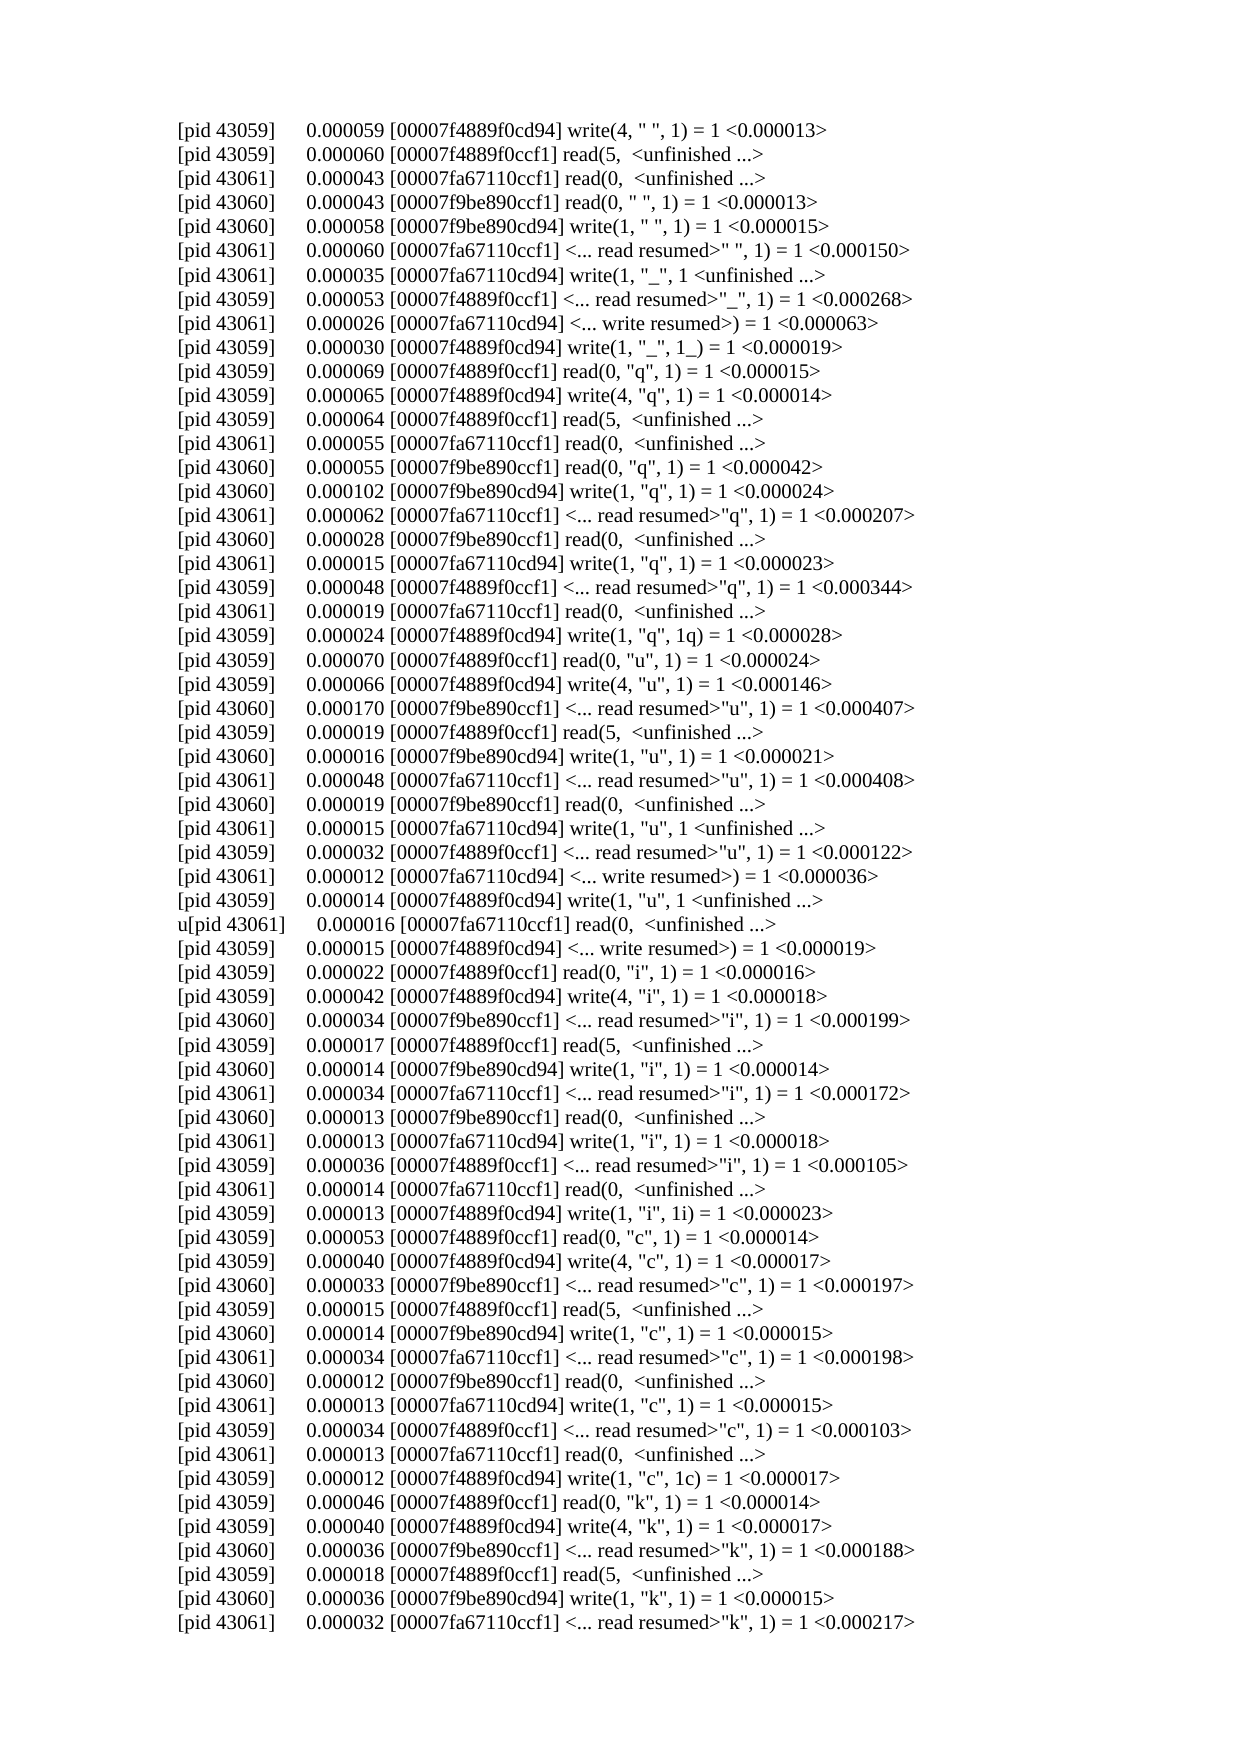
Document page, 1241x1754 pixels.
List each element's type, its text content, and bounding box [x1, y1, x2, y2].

text [pid 43060] 0.000016 [00007f9be890cd94] write(1, "u", 1) = 1 <0.000021> [177, 744, 1152, 768]
text [pid 43060] 0.000055 [00007f9be890ccf1] read(0, "q", 1) = 1 <0.000042> [177, 455, 1152, 479]
text [pid 43059] 0.000036 [00007f4889f0ccf1] <... read resumed>"i", 1) = 1 <0.000105> [177, 1153, 1152, 1177]
text [pid 43059] 0.000013 [00007f4889f0cd94] write(1, "i", 1i) = 1 <0.000023> [177, 1201, 1152, 1225]
text [pid 43059] 0.000024 [00007f4889f0cd94] write(1, "q", 1q) = 1 <0.000028> [177, 623, 1152, 647]
text [pid 43061] 0.000055 [00007fa67110ccf1] read(0, <unfinished ...> [177, 431, 1152, 455]
text [pid 43060] 0.000014 [00007f9be890cd94] write(1, "c", 1) = 1 <0.000015> [177, 1321, 1152, 1345]
text [pid 43059] 0.000048 [00007f4889f0ccf1] <... read resumed>"q", 1) = 1 <0.000344> [177, 575, 1152, 599]
text [pid 43061] 0.000034 [00007fa67110ccf1] <... read resumed>"c", 1) = 1 <0.000198> [177, 1345, 1152, 1369]
text [pid 43060] 0.000028 [00007f9be890ccf1] read(0, <unfinished ...> [177, 527, 1152, 551]
text [pid 43059] 0.000014 [00007f4889f0cd94] write(1, "u", 1 <unfinished ...> [177, 888, 1152, 912]
text [pid 43060] 0.000036 [00007f9be890ccf1] <... read resumed>"k", 1) = 1 <0.000188> [177, 1538, 1152, 1562]
text [pid 43059] 0.000053 [00007f4889f0ccf1] <... read resumed>"_", 1) = 1 <0.000268> [177, 287, 1152, 311]
text [pid 43061] 0.000013 [00007fa67110cd94] write(1, "i", 1) = 1 <0.000018> [177, 1129, 1152, 1153]
text [pid 43061] 0.000035 [00007fa67110cd94] write(1, "_", 1 <unfinished ...> [177, 262, 1152, 287]
text [pid 43059] 0.000012 [00007f4889f0cd94] write(1, "c", 1c) = 1 <0.000017> [177, 1466, 1152, 1490]
text [pid 43060] 0.000014 [00007f9be890cd94] write(1, "i", 1) = 1 <0.000014> [177, 1057, 1152, 1081]
text u[pid 43061] 0.000016 [00007fa67110ccf1] read(0, <unfinished ...> [177, 912, 1152, 936]
text [pid 43059] 0.000042 [00007f4889f0cd94] write(4, "i", 1) = 1 <0.000018> [177, 984, 1152, 1008]
text [pid 43059] 0.000030 [00007f4889f0cd94] write(1, "_", 1_) = 1 <0.000019> [177, 335, 1152, 359]
text [pid 43060] 0.000043 [00007f9be890ccf1] read(0, " ", 1) = 1 <0.000013> [177, 190, 1152, 214]
text [pid 43061] 0.000013 [00007fa67110ccf1] read(0, <unfinished ...> [177, 1442, 1152, 1466]
text [pid 43060] 0.000019 [00007f9be890ccf1] read(0, <unfinished ...> [177, 792, 1152, 816]
text [pid 43059] 0.000065 [00007f4889f0cd94] write(4, "q", 1) = 1 <0.000014> [177, 383, 1152, 407]
text [pid 43059] 0.000046 [00007f4889f0ccf1] read(0, "k", 1) = 1 <0.000014> [177, 1490, 1152, 1514]
text [pid 43061] 0.000014 [00007fa67110ccf1] read(0, <unfinished ...> [177, 1177, 1152, 1201]
text [pid 43060] 0.000012 [00007f9be890ccf1] read(0, <unfinished ...> [177, 1369, 1152, 1393]
text [pid 43060] 0.000036 [00007f9be890cd94] write(1, "k", 1) = 1 <0.000015> [177, 1586, 1152, 1610]
text [pid 43059] 0.000034 [00007f4889f0ccf1] <... read resumed>"c", 1) = 1 <0.000103> [177, 1417, 1152, 1442]
text [pid 43061] 0.000043 [00007fa67110ccf1] read(0, <unfinished ...> [177, 166, 1152, 190]
text [pid 43059] 0.000060 [00007f4889f0ccf1] read(5, <unfinished ...> [177, 142, 1152, 166]
text [pid 43060] 0.000102 [00007f9be890cd94] write(1, "q", 1) = 1 <0.000024> [177, 479, 1152, 503]
text [pid 43059] 0.000070 [00007f4889f0ccf1] read(0, "u", 1) = 1 <0.000024> [177, 647, 1152, 672]
text [pid 43061] 0.000012 [00007fa67110cd94] <... write resumed>) = 1 <0.000036> [177, 864, 1152, 888]
text [pid 43059] 0.000040 [00007f4889f0cd94] write(4, "k", 1) = 1 <0.000017> [177, 1514, 1152, 1538]
text [pid 43061] 0.000034 [00007fa67110ccf1] <... read resumed>"i", 1) = 1 <0.000172> [177, 1081, 1152, 1105]
text [pid 43061] 0.000019 [00007fa67110ccf1] read(0, <unfinished ...> [177, 599, 1152, 623]
text [pid 43060] 0.000013 [00007f9be890ccf1] read(0, <unfinished ...> [177, 1105, 1152, 1129]
text [pid 43059] 0.000022 [00007f4889f0ccf1] read(0, "i", 1) = 1 <0.000016> [177, 960, 1152, 984]
text [pid 43060] 0.000058 [00007f9be890cd94] write(1, " ", 1) = 1 <0.000015> [177, 214, 1152, 238]
text [pid 43059] 0.000018 [00007f4889f0ccf1] read(5, <unfinished ...> [177, 1562, 1152, 1586]
text [pid 43061] 0.000032 [00007fa67110ccf1] <... read resumed>"k", 1) = 1 <0.000217> [177, 1610, 1152, 1634]
text [pid 43061] 0.000026 [00007fa67110cd94] <... write resumed>) = 1 <0.000063> [177, 311, 1152, 335]
text [pid 43061] 0.000015 [00007fa67110cd94] write(1, "q", 1) = 1 <0.000023> [177, 551, 1152, 575]
text [pid 43059] 0.000066 [00007f4889f0cd94] write(4, "u", 1) = 1 <0.000146> [177, 672, 1152, 696]
text [pid 43059] 0.000015 [00007f4889f0cd94] <... write resumed>) = 1 <0.000019> [177, 936, 1152, 960]
text [pid 43059] 0.000040 [00007f4889f0cd94] write(4, "c", 1) = 1 <0.000017> [177, 1249, 1152, 1273]
text [pid 43059] 0.000064 [00007f4889f0ccf1] read(5, <unfinished ...> [177, 407, 1152, 431]
text [pid 43060] 0.000034 [00007f9be890ccf1] <... read resumed>"i", 1) = 1 <0.000199> [177, 1008, 1152, 1032]
text [pid 43059] 0.000059 [00007f4889f0cd94] write(4, " ", 1) = 1 <0.000013> [177, 118, 1152, 142]
text [pid 43061] 0.000048 [00007fa67110ccf1] <... read resumed>"u", 1) = 1 <0.000408> [177, 768, 1152, 792]
text [pid 43060] 0.000033 [00007f9be890ccf1] <... read resumed>"c", 1) = 1 <0.000197> [177, 1273, 1152, 1297]
text [pid 43059] 0.000015 [00007f4889f0ccf1] read(5, <unfinished ...> [177, 1297, 1152, 1321]
text [pid 43059] 0.000032 [00007f4889f0ccf1] <... read resumed>"u", 1) = 1 <0.000122> [177, 840, 1152, 864]
text [pid 43059] 0.000069 [00007f4889f0ccf1] read(0, "q", 1) = 1 <0.000015> [177, 359, 1152, 383]
text [pid 43059] 0.000017 [00007f4889f0ccf1] read(5, <unfinished ...> [177, 1032, 1152, 1057]
text [pid 43060] 0.000170 [00007f9be890ccf1] <... read resumed>"u", 1) = 1 <0.000407> [177, 696, 1152, 720]
text [pid 43061] 0.000062 [00007fa67110ccf1] <... read resumed>"q", 1) = 1 <0.000207> [177, 503, 1152, 527]
text [pid 43061] 0.000060 [00007fa67110ccf1] <... read resumed>" ", 1) = 1 <0.000150> [177, 238, 1152, 262]
text [pid 43059] 0.000019 [00007f4889f0ccf1] read(5, <unfinished ...> [177, 720, 1152, 744]
text [pid 43059] 0.000053 [00007f4889f0ccf1] read(0, "c", 1) = 1 <0.000014> [177, 1225, 1152, 1249]
text [pid 43061] 0.000015 [00007fa67110cd94] write(1, "u", 1 <unfinished ...> [177, 816, 1152, 840]
text [pid 43061] 0.000013 [00007fa67110cd94] write(1, "c", 1) = 1 <0.000015> [177, 1393, 1152, 1417]
